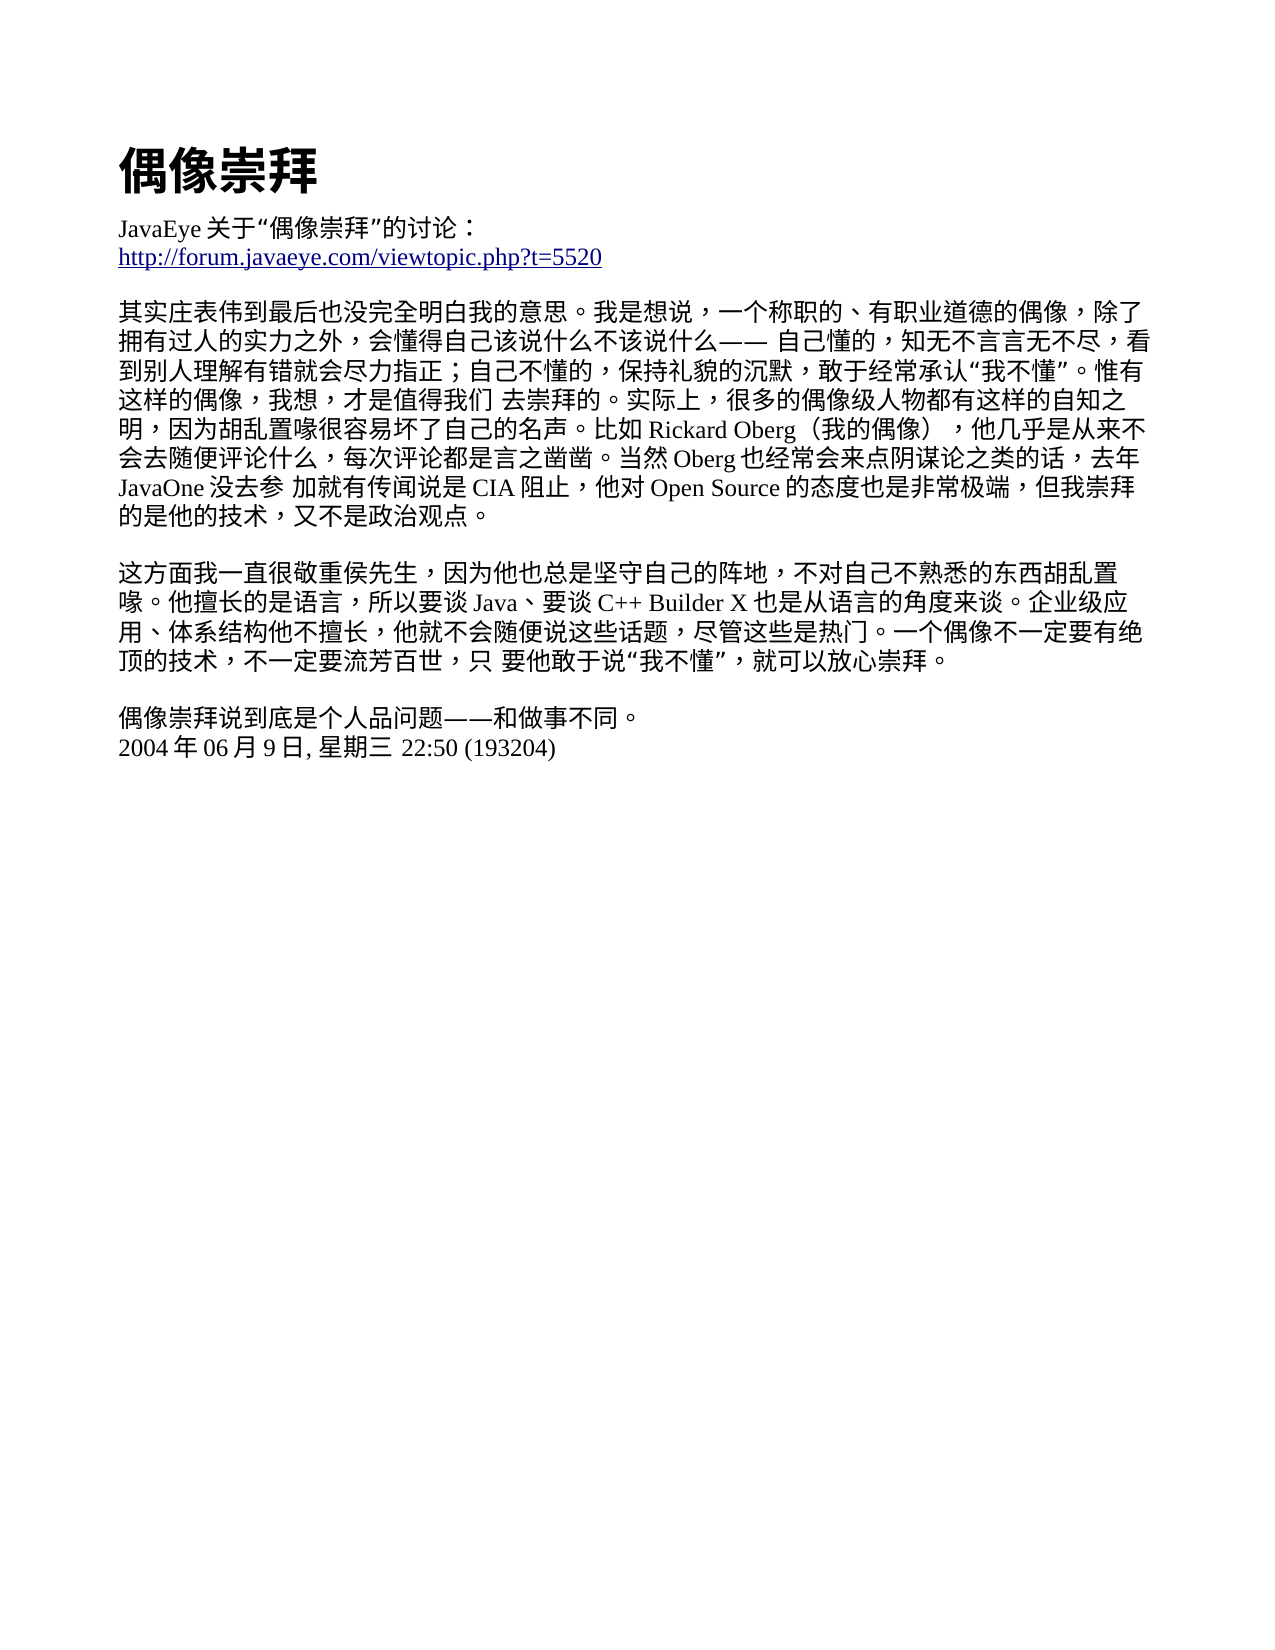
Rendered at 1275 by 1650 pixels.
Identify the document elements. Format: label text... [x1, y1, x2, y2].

text 其实庄表伟到最后也没完全明白我的意思。我是想说，一个称职的、有职业道德的偶像，除了拥有过人的实力之外，会懂得自己该说什么不该说什么—— 自己懂的，知无不言言无不尽，看到别人理解有错就会尽力指正；自己不懂的，保持礼貌的沉默，敢于经常承认“我不懂”。惟有这样的偶像，我想，才是值得我们 去崇拜的。实际上，很多的偶像级人物都有这样的自知之明，因为胡乱置喙很容易坏了自己的名声。比如Rickard Oberg（我的偶像），他几乎是从来不会去随便评论什么，每次评论都是言之凿凿。当然Oberg也经常会来点阴谋论之类的话，去年JavaOne没去参 加就有传闻说是CIA阻止，他对Open Source的态度也是非常极端，但我崇拜的是他的技术，又不是政治观点。 [118, 298, 1157, 532]
text 这方面我一直很敬重侯先生，因为他也总是坚守自己的阵地，不对自己不熟悉的东西胡乱置喙。他擅长的是语言，所以要谈Java、要谈C++ Builder X也是从语言的角度来谈。企业级应用、体系结构他不擅长，他就不会随便说这些话题，尽管这些是热门。一个偶像不一定要有绝顶的技术，不一定要流芳百世，只 要他敢于说“我不懂”，就可以放心崇拜。 [118, 559, 1157, 676]
subtitle 偶像崇拜 [118, 143, 1157, 201]
text 偶像崇拜说到底是个人品问题——和做事不同。 [118, 704, 1157, 733]
text JavaEye关于“偶像崇拜”的讨论： [118, 214, 1157, 243]
text 2004年06月9日, 星期三 22:50 (193204) [118, 733, 1157, 762]
text http://forum.javaeye.com/viewtopic.php?t=5520 [118, 243, 1157, 271]
